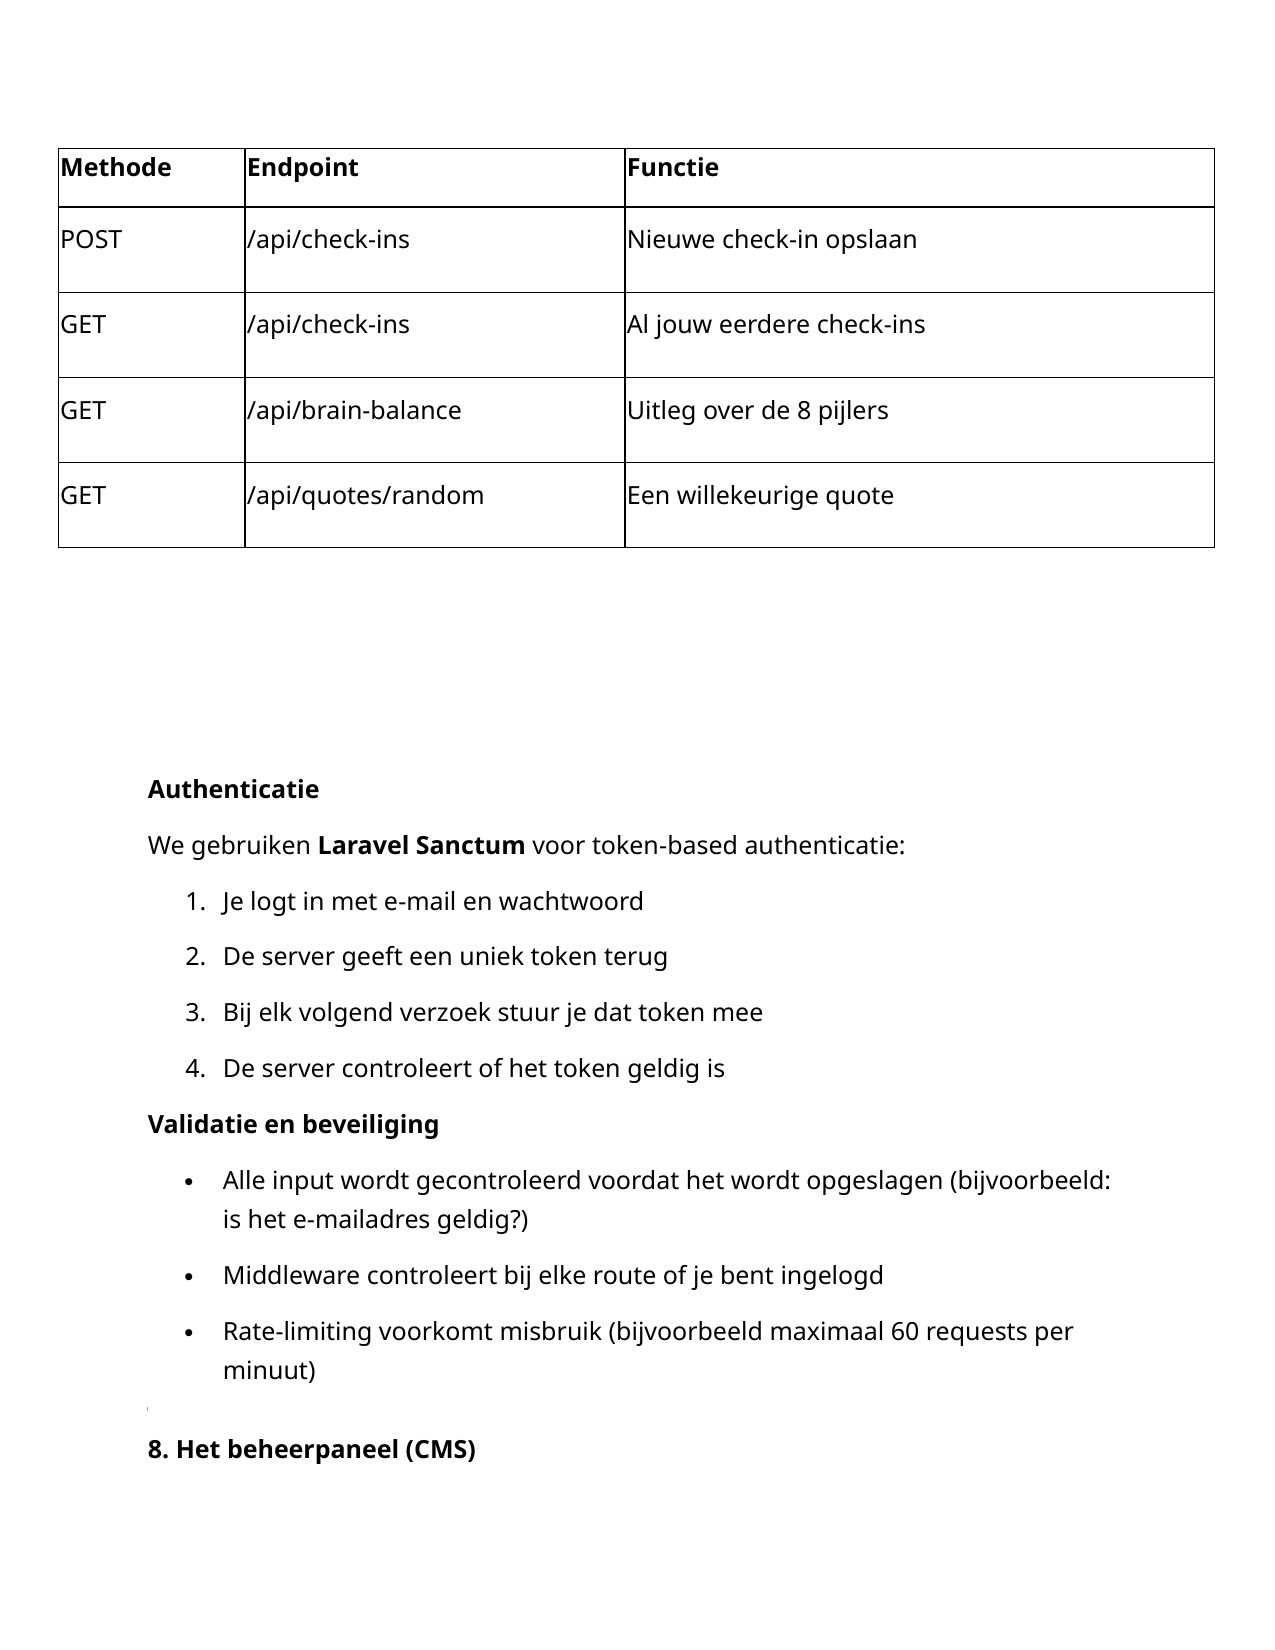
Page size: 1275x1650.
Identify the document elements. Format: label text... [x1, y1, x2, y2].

list Alle input wordt gecontroleerd voordat het wordt opgeslagen (bijvoorbeeld: is het e‑mailadres geldig?) [185, 1162, 1127, 1236]
table_header Methode [59, 149, 244, 206]
table_cell Een willekeurige quote [626, 463, 1214, 547]
table_cell Uitleg over de 8 pijlers [626, 378, 1214, 462]
table_cell /api/check-ins [246, 293, 624, 376]
table_header Functie [626, 149, 1214, 206]
table_header Endpoint [246, 149, 624, 206]
list De server controleert of het token geldig is [185, 1051, 1127, 1085]
table_cell GET [59, 293, 244, 376]
table_cell Nieuwe check‑in opslaan [626, 208, 1214, 291]
table_cell /api/check-ins [246, 208, 624, 291]
list Je logt in met e‑mail en wachtwoord [185, 883, 1127, 917]
list Bij elk volgend verzoek stuur je dat token mee [185, 995, 1127, 1029]
text Authenticatie [148, 772, 1127, 806]
text 8. Het beheerpaneel (CMS) [148, 1432, 1127, 1466]
list De server geeft een uniek token terug [185, 939, 1127, 973]
table_cell GET [59, 378, 244, 462]
list Rate‑limiting voorkomt misbruik (bijvoorbeeld maximaal 60 requests per minuut) [185, 1313, 1127, 1386]
text We gebruiken Laravel Sanctum voor token‑based authenticatie: [148, 827, 1127, 861]
list Middleware controleert bij elke route of je bent ingelogd [185, 1257, 1127, 1291]
table_cell /api/brain-balance [246, 378, 624, 462]
table_cell POST [59, 208, 244, 291]
table_cell /api/quotes/random [246, 463, 624, 547]
table_cell Al jouw eerdere check‑ins [626, 293, 1214, 376]
text Validatie en beveiliging [148, 1107, 1127, 1141]
table_cell GET [59, 463, 244, 547]
